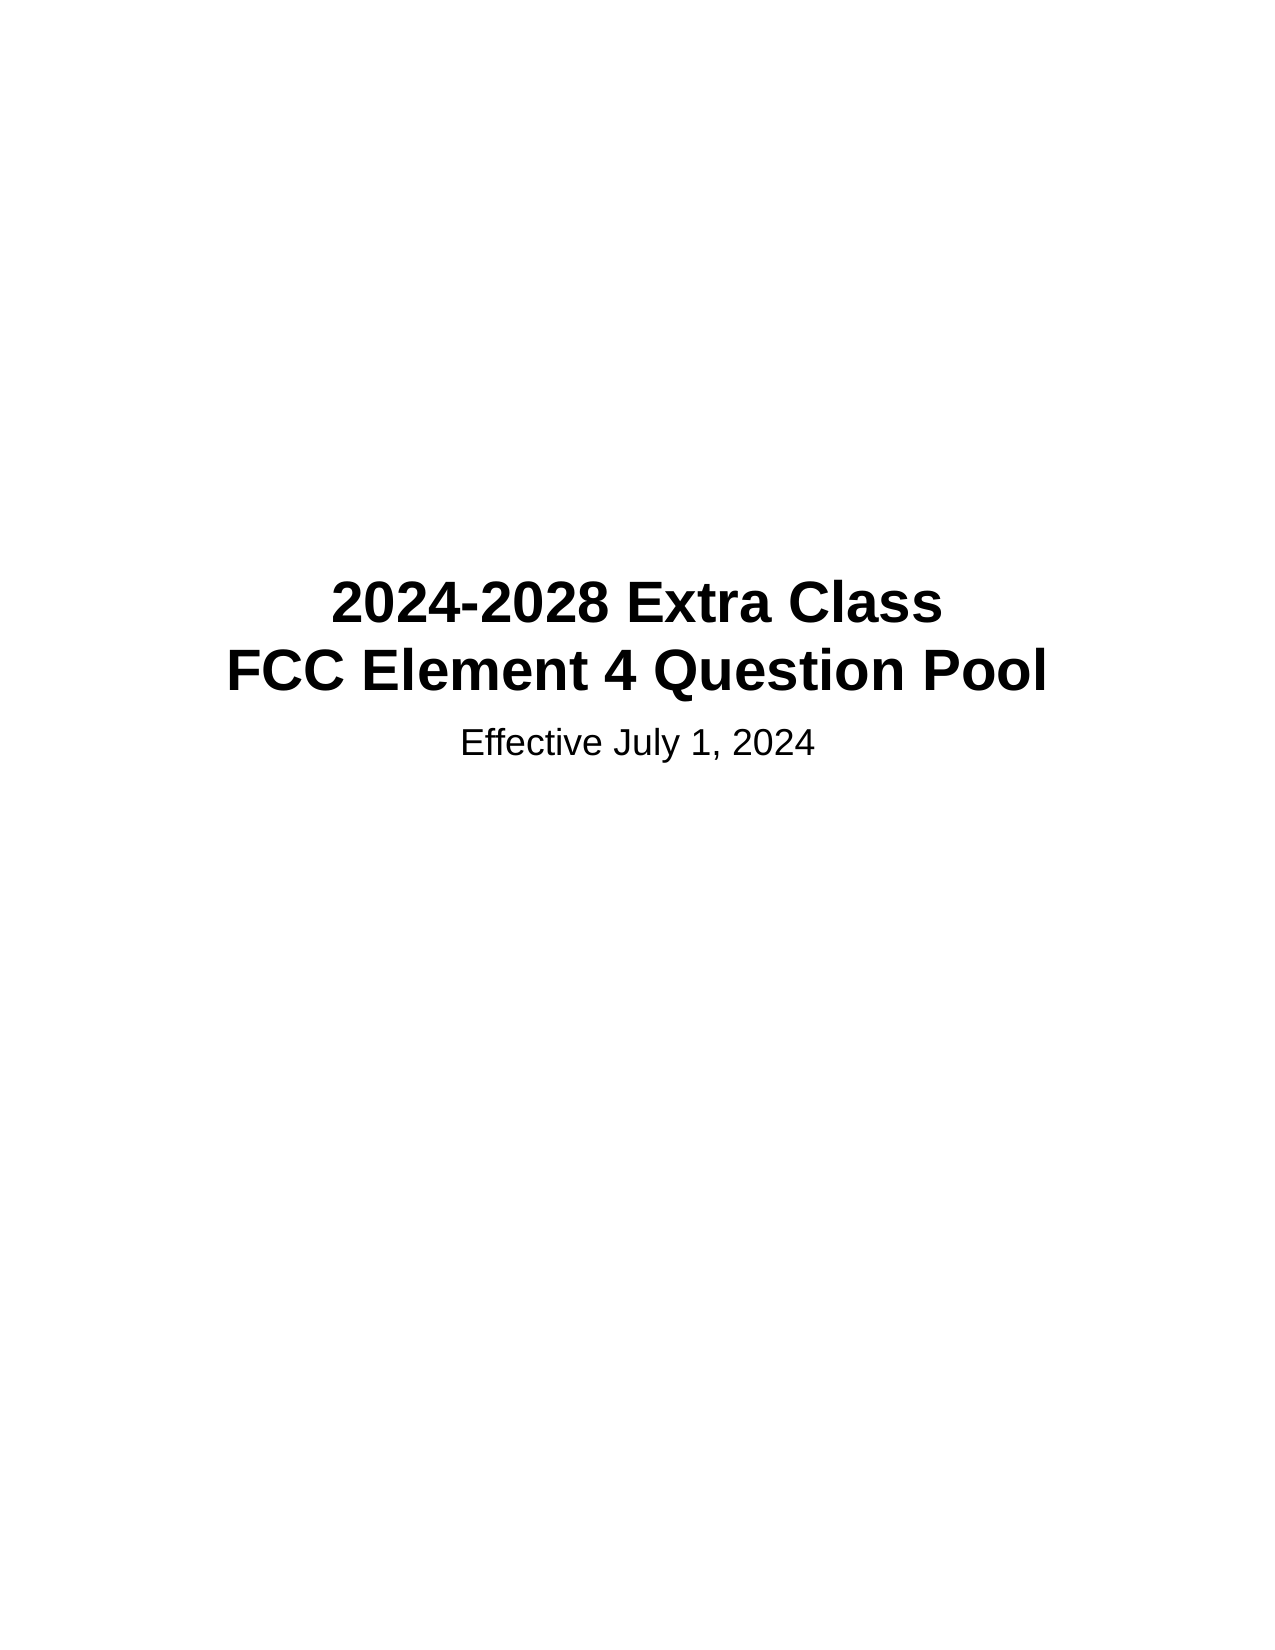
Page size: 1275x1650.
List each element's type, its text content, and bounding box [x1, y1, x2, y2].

title 2024-2028 Extra Class FCC Element 4 Question Pool [118, 568, 1157, 702]
subtitle Effective July 1, 2024 [118, 721, 1157, 764]
